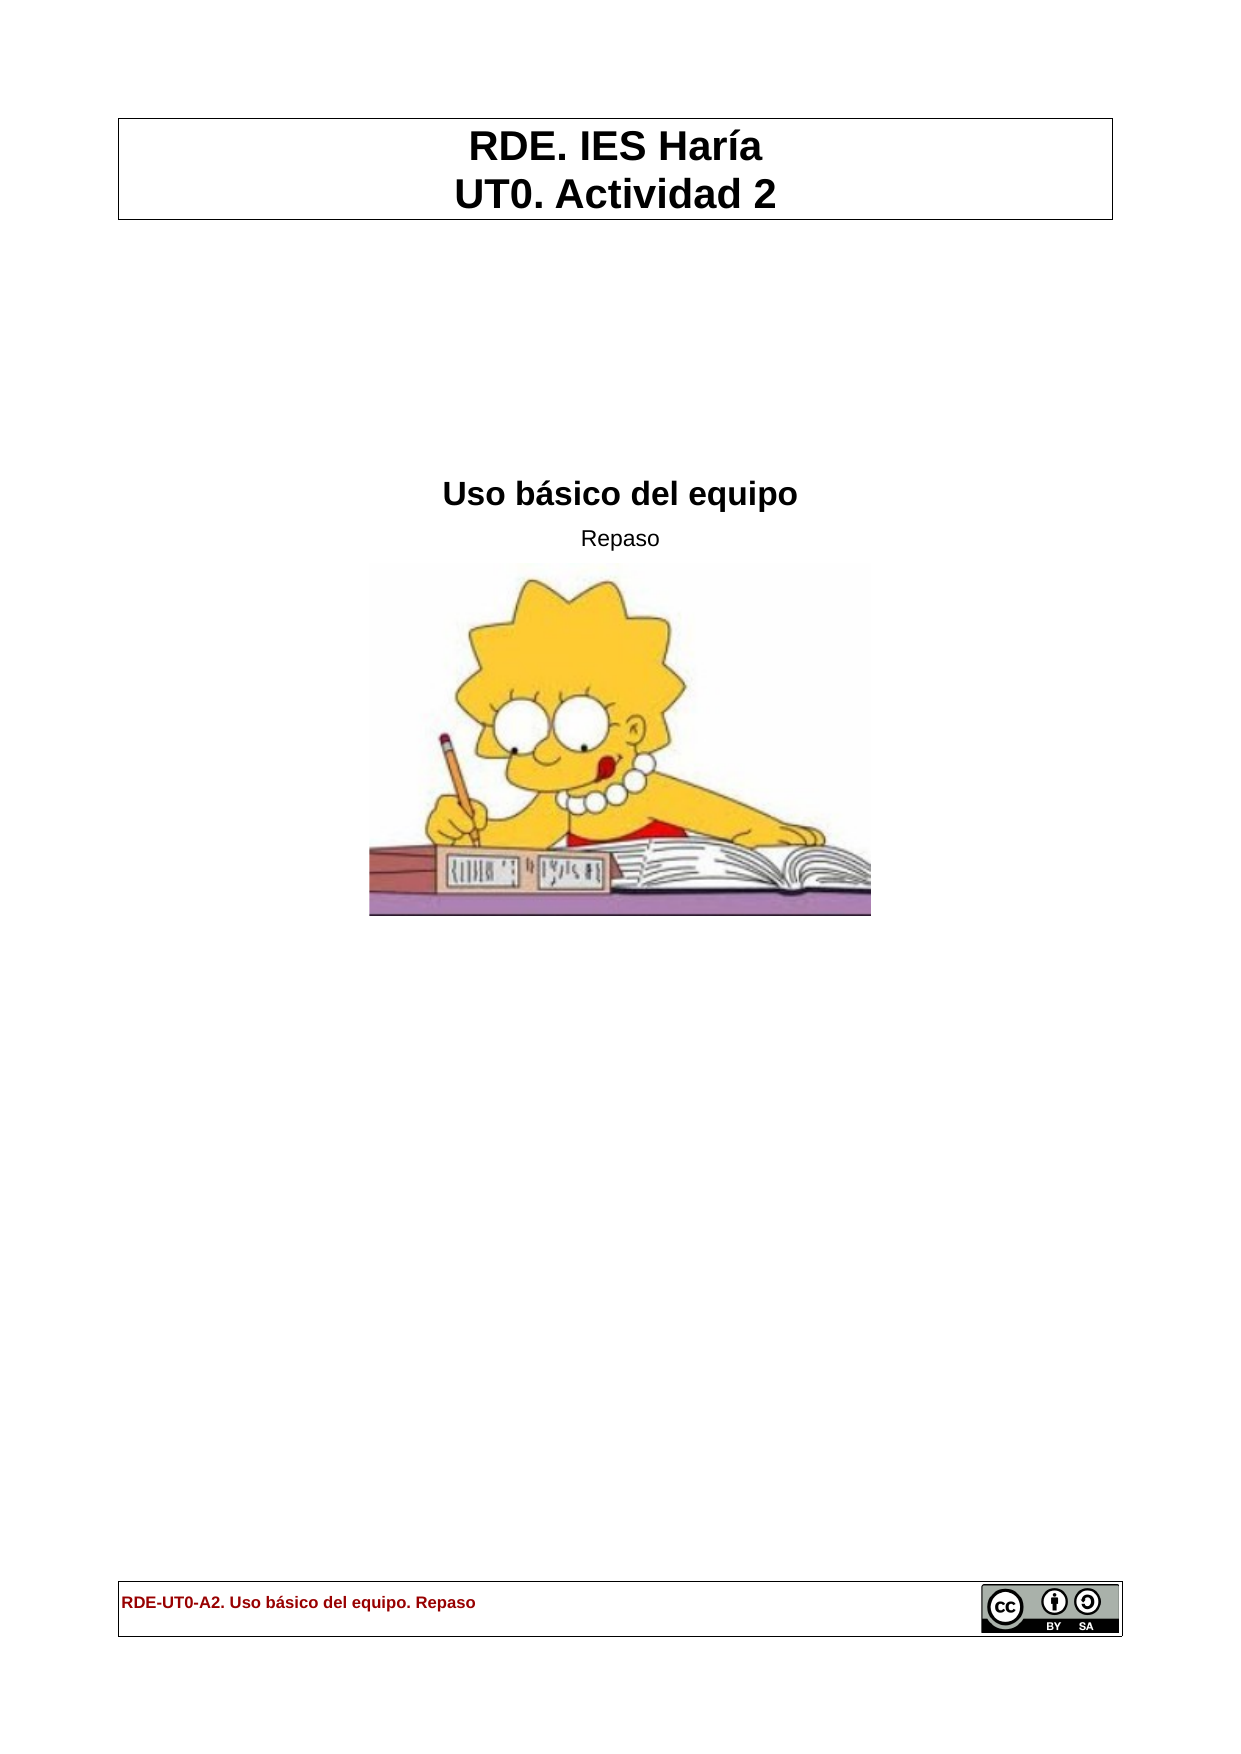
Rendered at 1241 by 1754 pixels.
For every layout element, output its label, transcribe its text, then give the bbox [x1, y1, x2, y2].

picture [981, 1584, 1119, 1633]
text UT0. Actividad 2 [119, 166, 1112, 219]
text RDE. IES Haría [119, 119, 1112, 166]
picture [369, 563, 871, 916]
text Repaso [118, 525, 1122, 551]
subtitle Uso básico del equipo [118, 474, 1122, 512]
